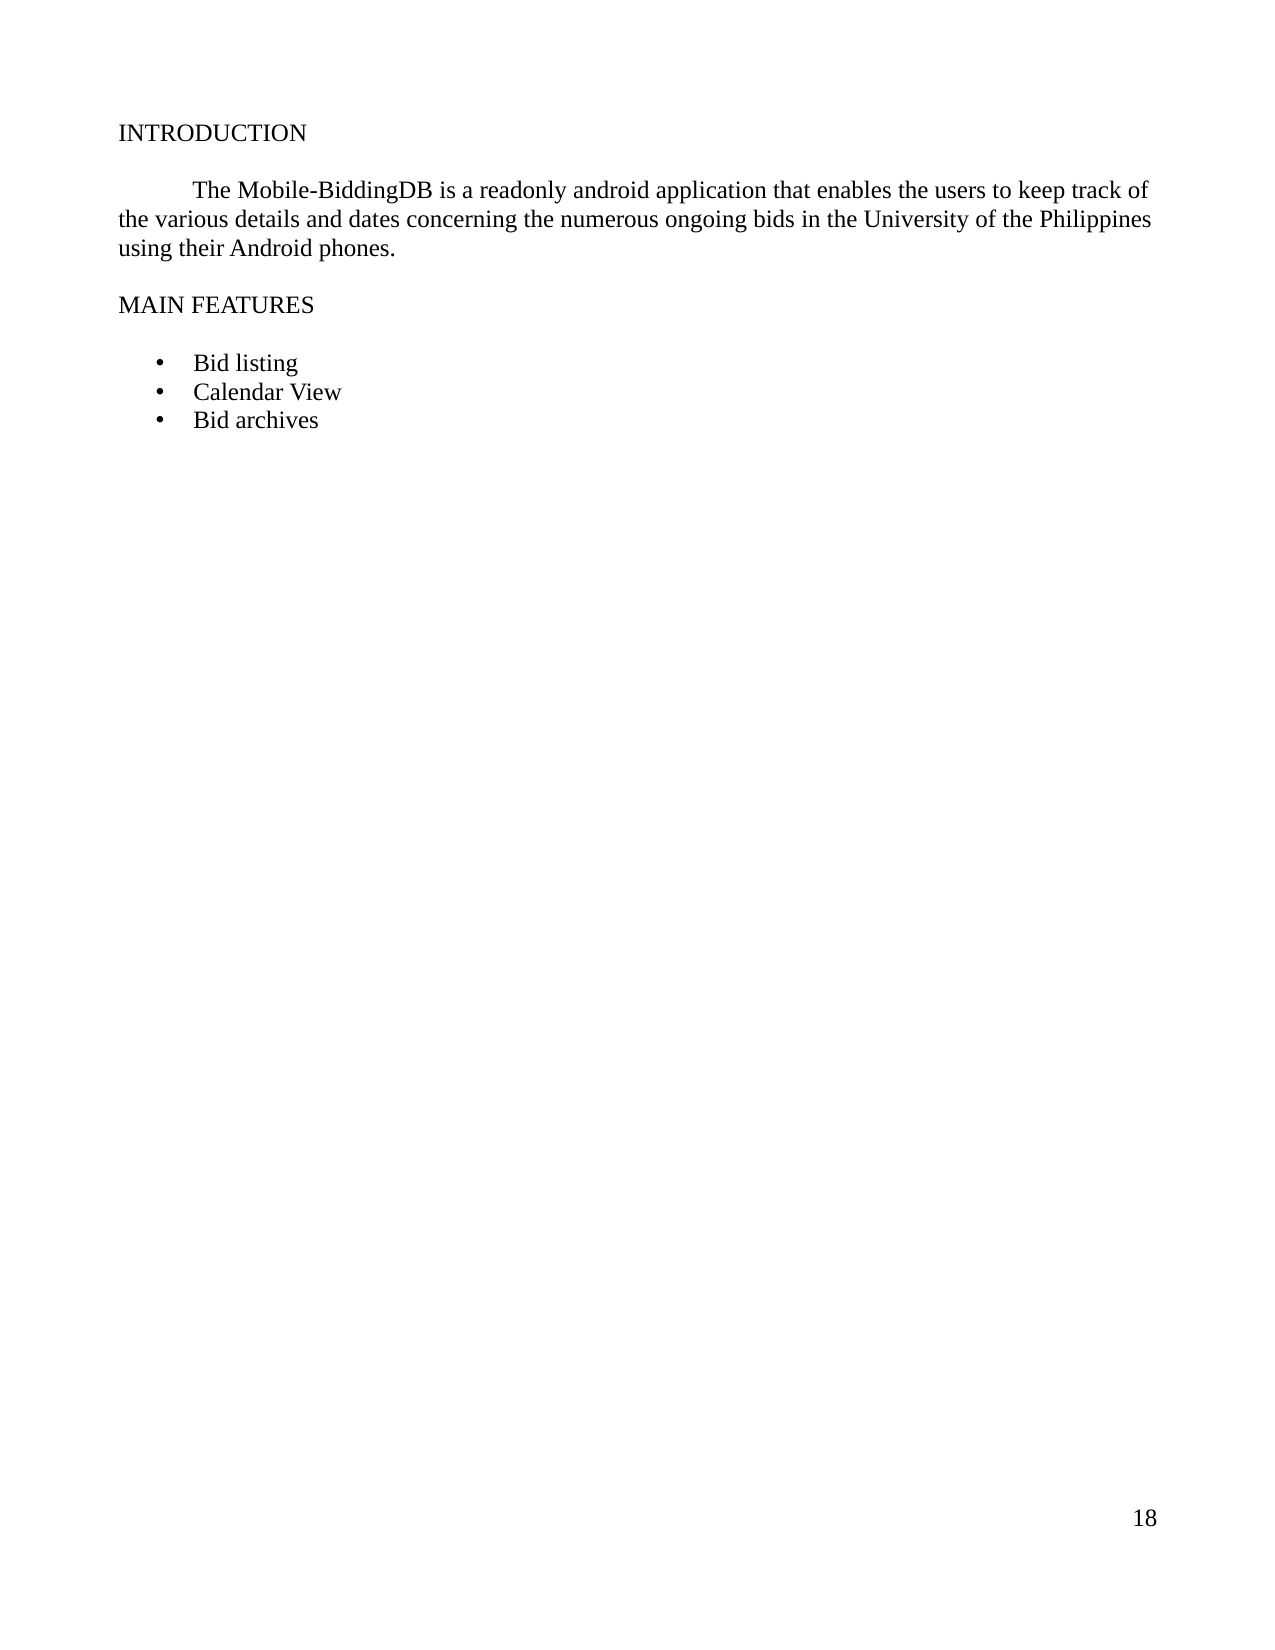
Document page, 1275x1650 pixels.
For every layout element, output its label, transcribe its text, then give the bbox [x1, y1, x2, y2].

list Bid archives [156, 406, 1157, 434]
text INTRODUCTION [118, 118, 1157, 147]
list Calendar View [156, 377, 1157, 406]
list Bid listing [156, 348, 1157, 377]
text The Mobile-BiddingDB is a readonly android application that enables the users to keep track of the various details and dates concerning the numerous ongoing bids in the University of the Philippines using their Android phones. [118, 176, 1157, 262]
text MAIN FEATURES [118, 291, 1157, 319]
